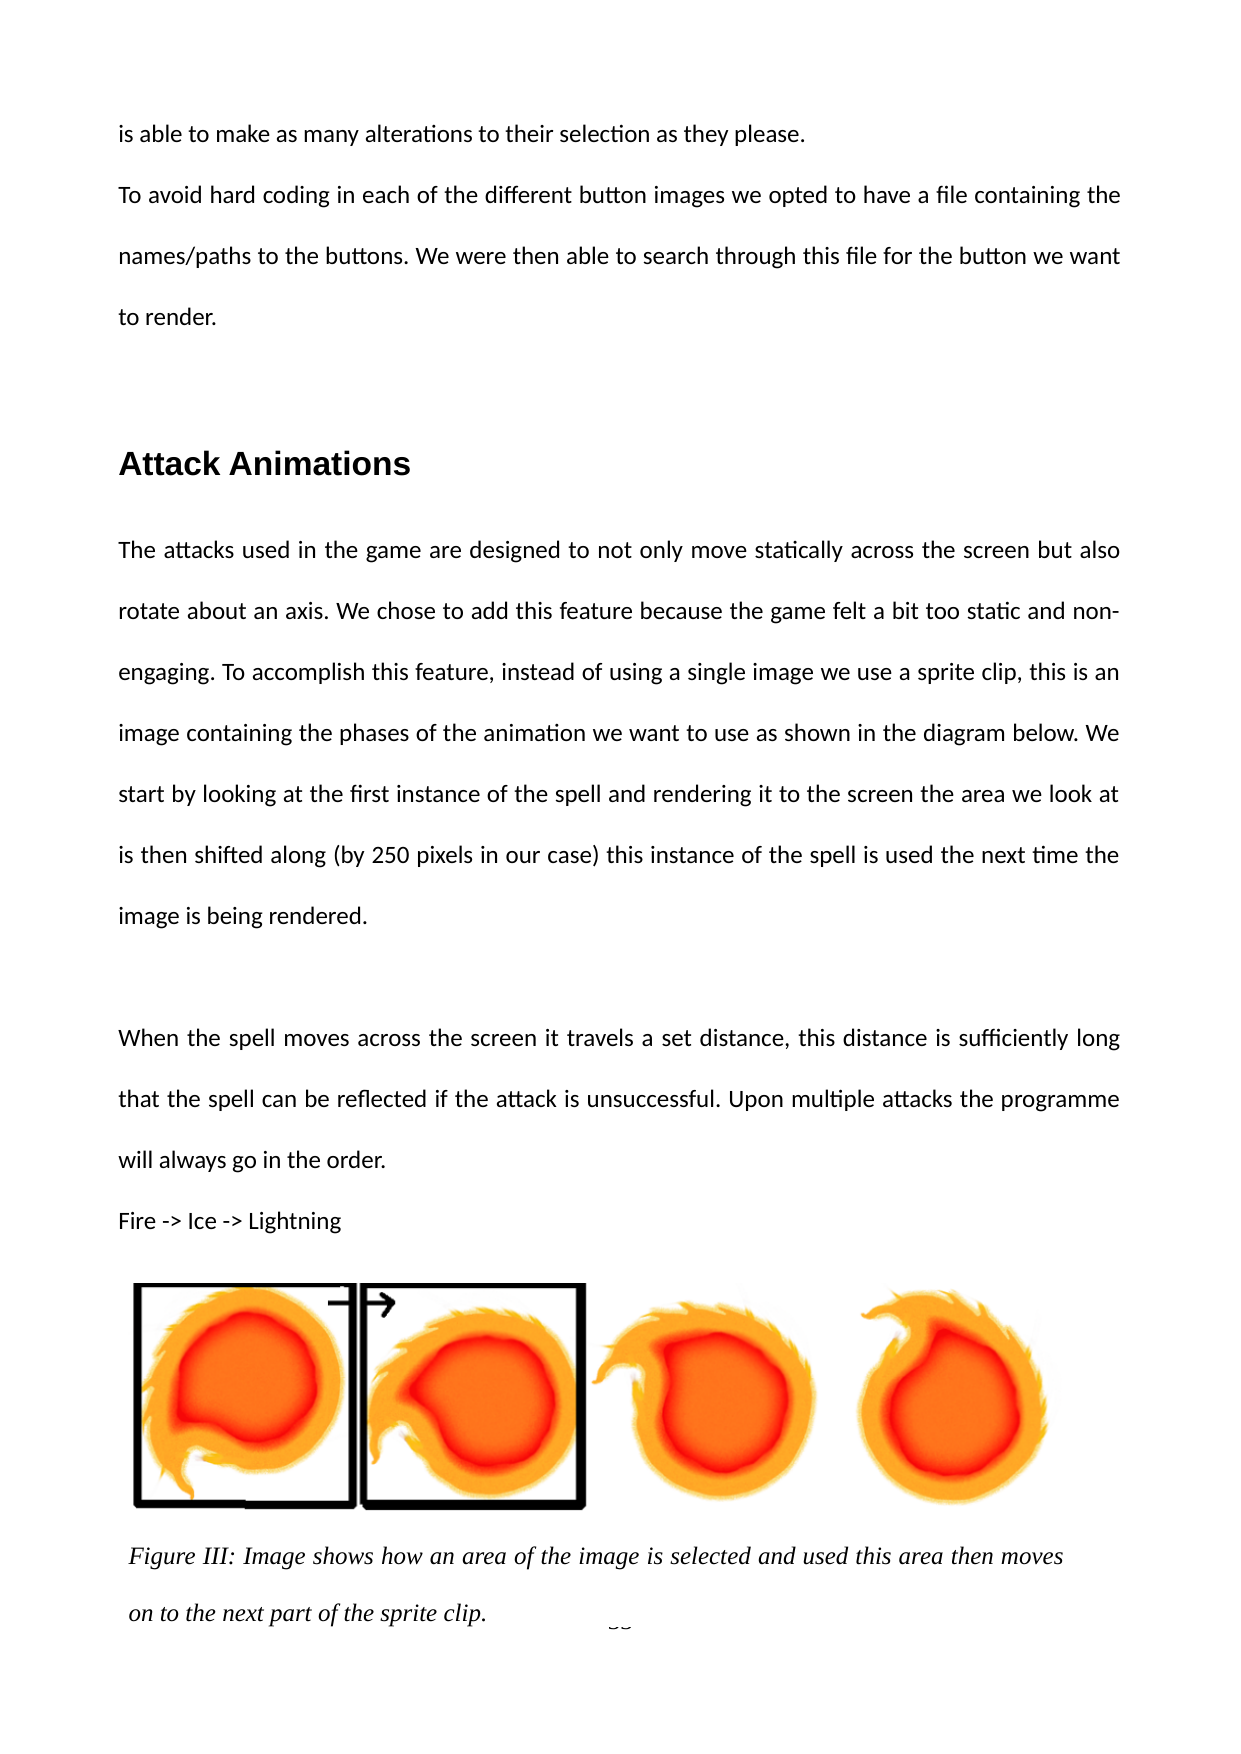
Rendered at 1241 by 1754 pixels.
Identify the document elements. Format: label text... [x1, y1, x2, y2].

subtitle Attack Animations [118, 444, 1122, 483]
text is able to make as many alterations to their selection as they please. [118, 118, 1122, 149]
text Fire -> Ice -> Lightning [118, 1205, 1122, 1236]
text When the spell moves across the screen it travels a set distance, this distance is sufficiently long that the spell can be reflected if the attack is unsuccessful. Upon multiple attacks the programme will always go in the order. [118, 1022, 1122, 1175]
text [128, 1271, 1068, 1283]
picture [128, 1283, 1068, 1513]
text The attacks used in the game are designed to not only move statically across the screen but also rotate about an axis. We chose to add this feature because the game felt a bit too static and non-engaging. To accomplish this feature, instead of using a single image we use a sprite clip, this is an image containing the phases of the animation we want to use as shown in the diagram below. We start by looking at the first instance of the spell and rendering it to the screen the area we look at is then shifted along (by 250 pixels in our case) this instance of the spell is used the next time the image is being rendered. [118, 534, 1122, 931]
text To avoid hard coding in each of the different button images we opted to have a file containing the names/paths to the buttons. We were then able to search through this file for the button we want to render. [118, 179, 1122, 332]
text Figure III: Image shows how an area of the image is selected and used this area then moves on to the next part of the sprite clip. [128, 1513, 1068, 1627]
